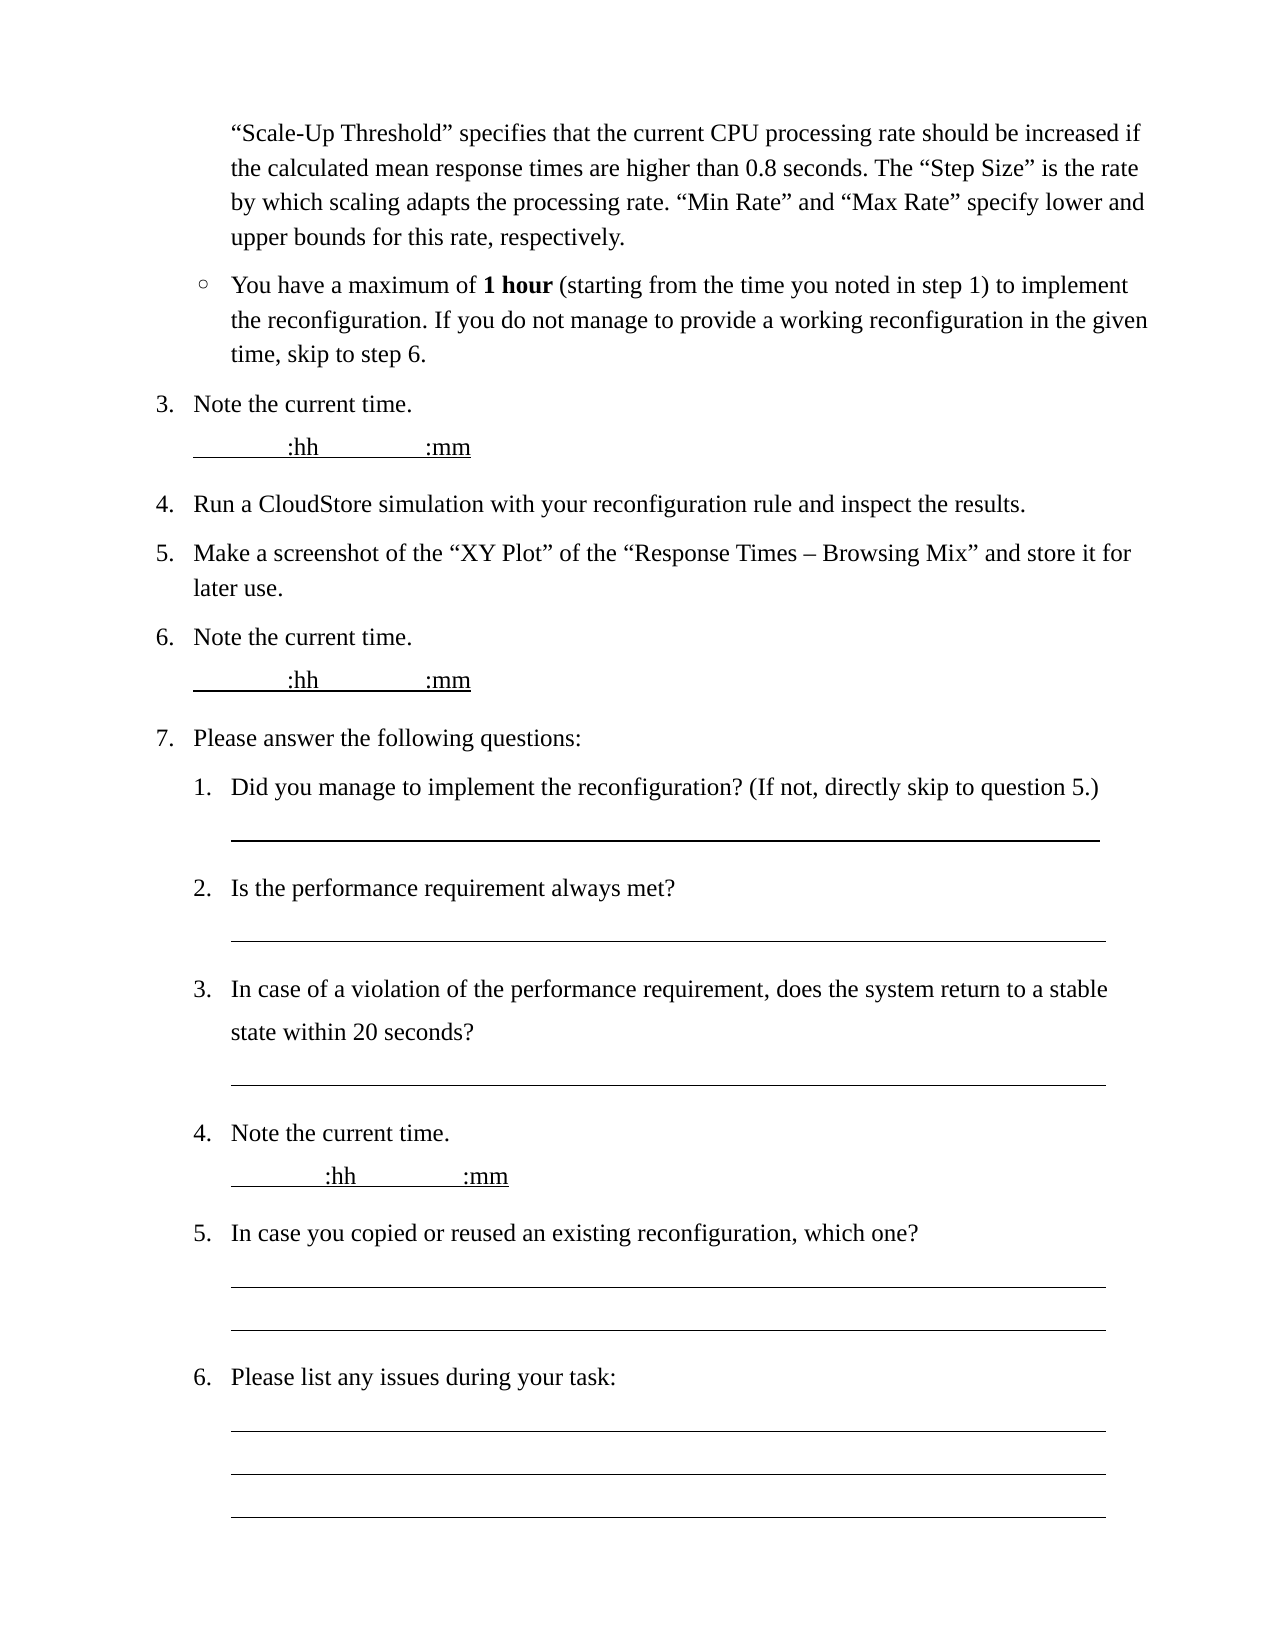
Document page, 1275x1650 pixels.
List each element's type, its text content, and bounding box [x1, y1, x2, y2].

list Note the current time. :hh :mm [156, 622, 1157, 694]
list In case of a violation of the performance requirement, does the system return to a stable state within 20 seconds? [193, 974, 1157, 1089]
list Please answer the following questions: [156, 723, 1157, 752]
list “Scale-Up Threshold” specifies that the current CPU processing rate should be increased if the calculated mean response times are higher than 0.8 seconds. The “Step Size” is the rate by which scaling adapts the processing rate. “Min Rate” and “Max Rate” specify lower and upper bounds for this rate, respectively. [193, 118, 1157, 250]
list You have a maximum of 1 hour (starting from the time you noted in step 1) to implement the reconfiguration. If you do not manage to provide a working reconfiguration in the given time, skip to step 6. [193, 271, 1157, 368]
list Is the performance requirement always met? [193, 873, 1157, 945]
list Please list any issues during your task: [193, 1362, 1157, 1521]
list Note the current time. :hh :mm [193, 1118, 1157, 1189]
list Note the current time. :hh :mm [156, 389, 1157, 461]
list In case you copied or reused an existing reconfiguration, which one? [193, 1218, 1157, 1333]
list Did you manage to implement the reconfiguration? (If not, directly skip to question 5.) [193, 772, 1157, 844]
list Make a screenshot of the “XY Plot” of the “Response Times – Browsing Mix” and store it for later use. [156, 538, 1157, 602]
list Run a CloudStore simulation with your reconfiguration rule and inspect the results. [156, 489, 1157, 518]
